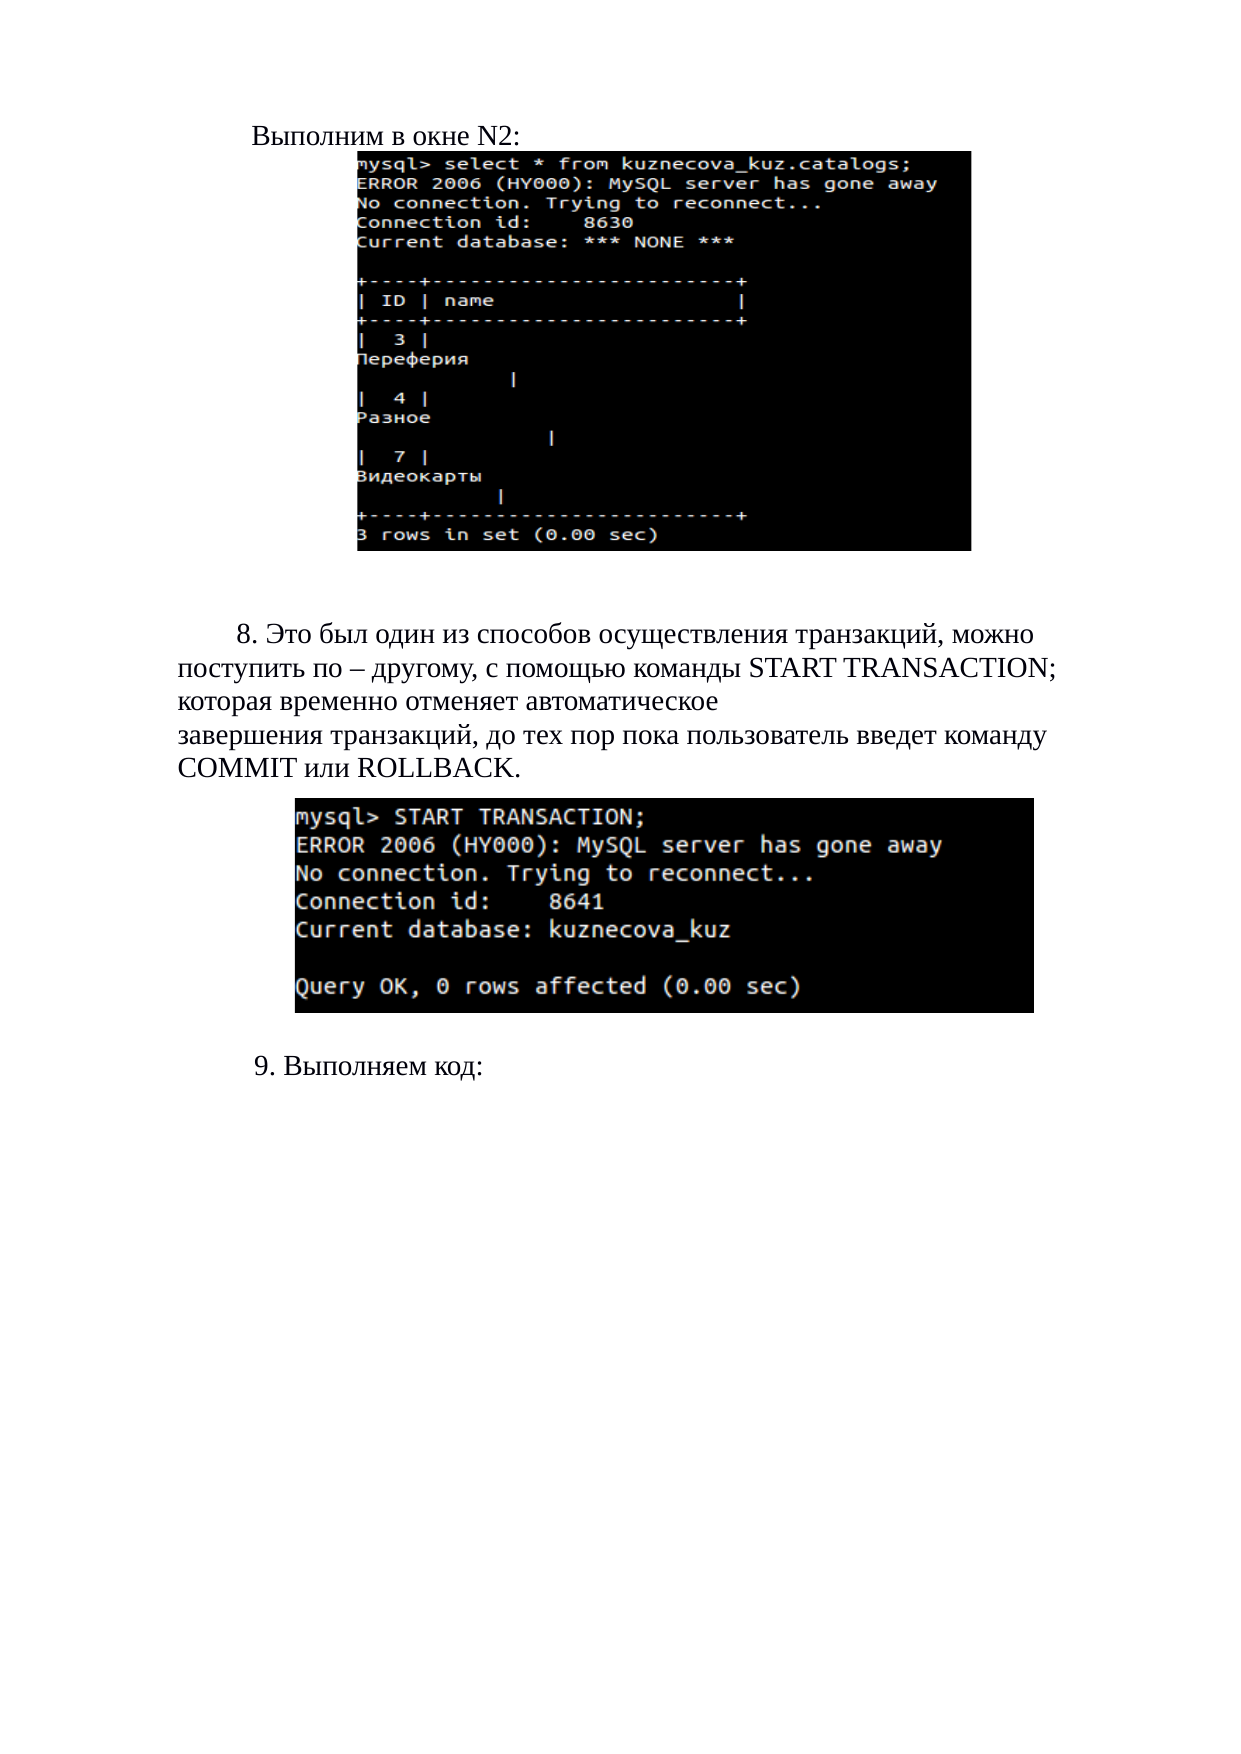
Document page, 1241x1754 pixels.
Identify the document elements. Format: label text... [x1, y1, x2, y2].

text 9. Выполняем код: [177, 1048, 1152, 1081]
text 8. Это был один из способов осуществления транзакций, можно поступить по – другому, с помощью команды START TRANSACTION; которая временно отменяет автоматическое [177, 616, 1152, 717]
picture [357, 151, 972, 551]
text Выполним в окне N2: [177, 118, 1152, 152]
picture [294, 798, 1034, 1013]
text завершения транзакций, до тех пор пока пользователь введет команду COMMIT или ROLLBACK. [177, 717, 1152, 784]
